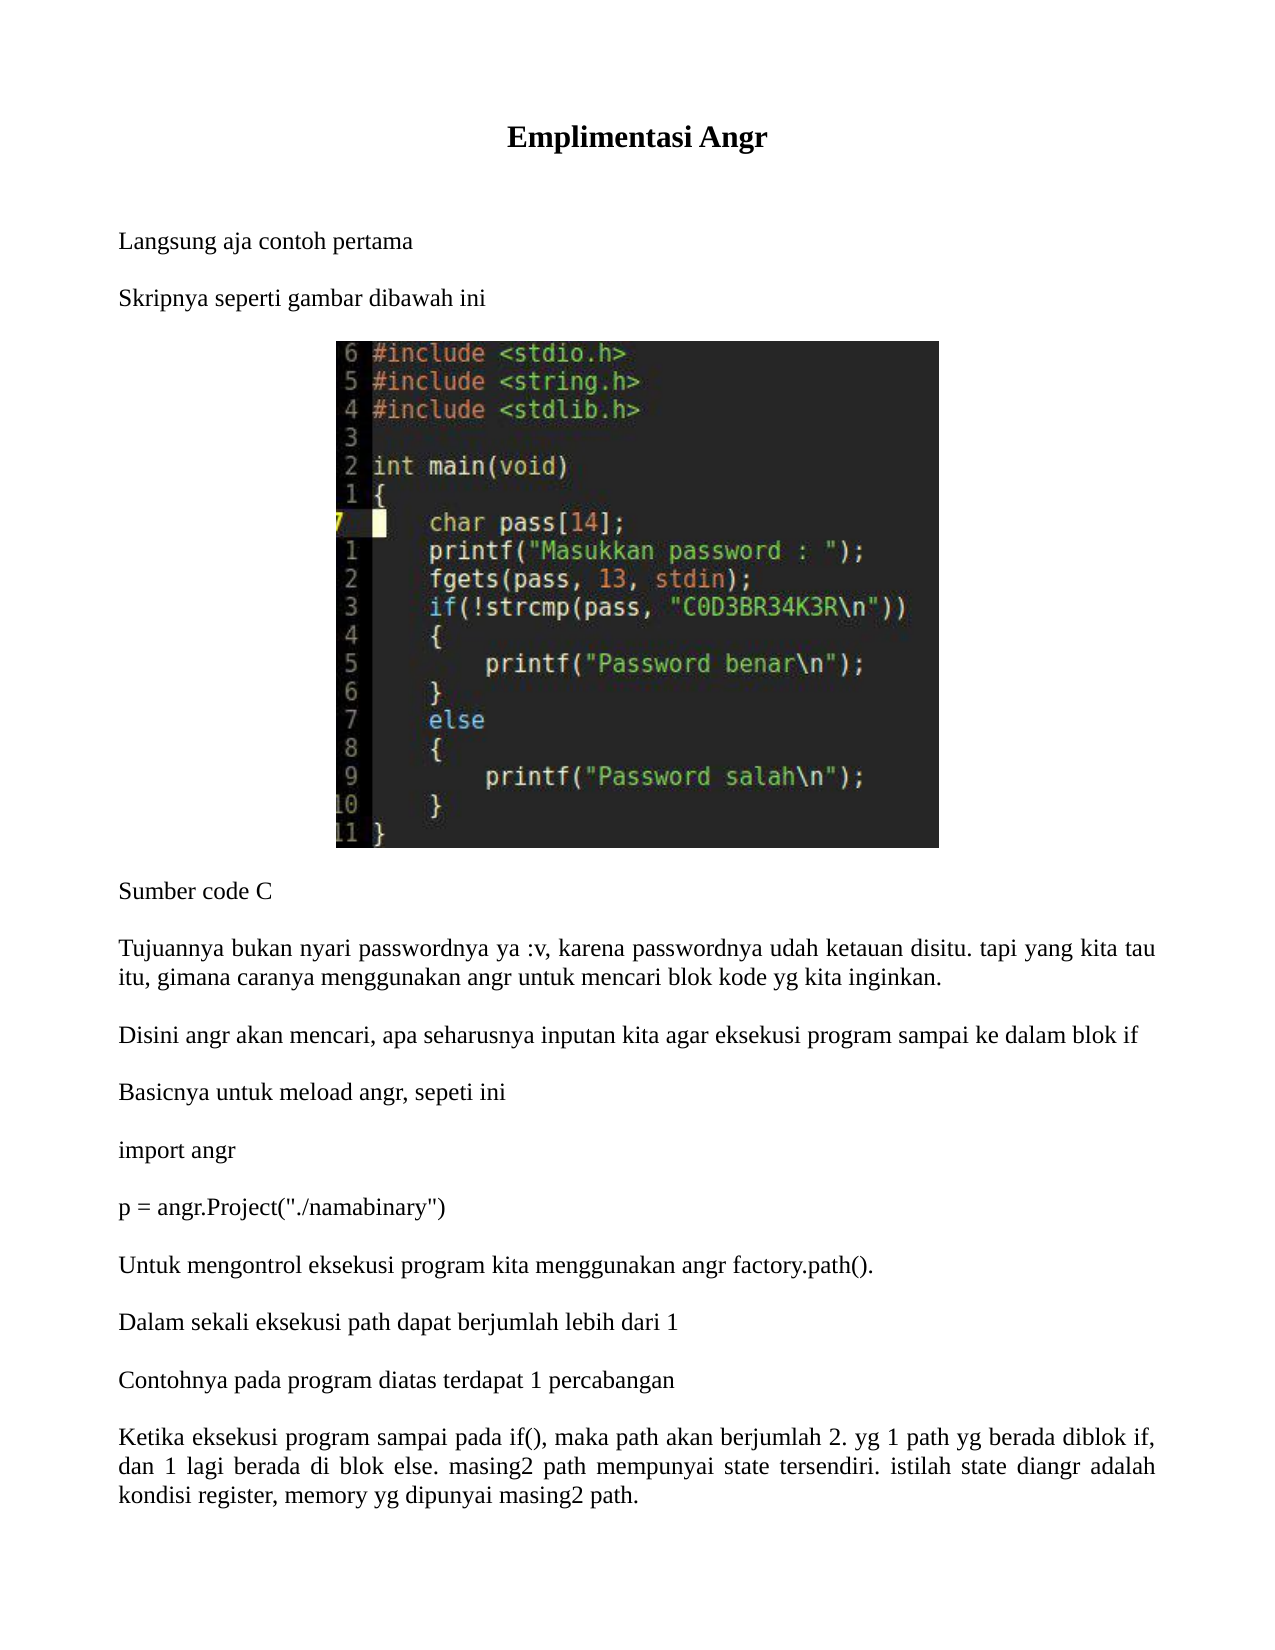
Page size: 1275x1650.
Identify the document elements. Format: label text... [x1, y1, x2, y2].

text Contohnya pada program diatas terdapat 1 percabangan [118, 1365, 1157, 1393]
text p = angr.Project("./namabinary") [118, 1192, 1157, 1221]
text Ketika eksekusi program sampai pada if(), maka path akan berjumlah 2. yg 1 path yg berada diblok if, dan 1 lagi berada di blok else. masing2 path mempunyai state tersendiri. istilah state diangr adalah kondisi register, memory yg dipunyai masing2 path. [118, 1422, 1157, 1508]
text Sumber code C [118, 876, 1157, 905]
text Skripnya seperti gambar dibawah ini [118, 283, 1157, 312]
text Untuk mengontrol eksekusi program kita menggunakan angr factory.path(). [118, 1250, 1157, 1278]
text import angr [118, 1135, 1157, 1163]
text Langsung aja contoh pertama [118, 226, 1157, 255]
text Basicnya untuk meload angr, sepeti ini [118, 1077, 1157, 1106]
picture [336, 341, 939, 848]
text Dalam sekali eksekusi path dapat berjumlah lebih dari 1 [118, 1307, 1157, 1336]
text Emplimentasi Angr [118, 118, 1157, 154]
text Tujuannya bukan nyari passwordnya ya :v, karena passwordnya udah ketauan disitu. tapi yang kita tau itu, gimana caranya menggunakan angr untuk mencari blok kode yg kita inginkan. [118, 933, 1157, 991]
text Disini angr akan mencari, apa seharusnya inputan kita agar eksekusi program sampai ke dalam blok if [118, 1020, 1157, 1048]
